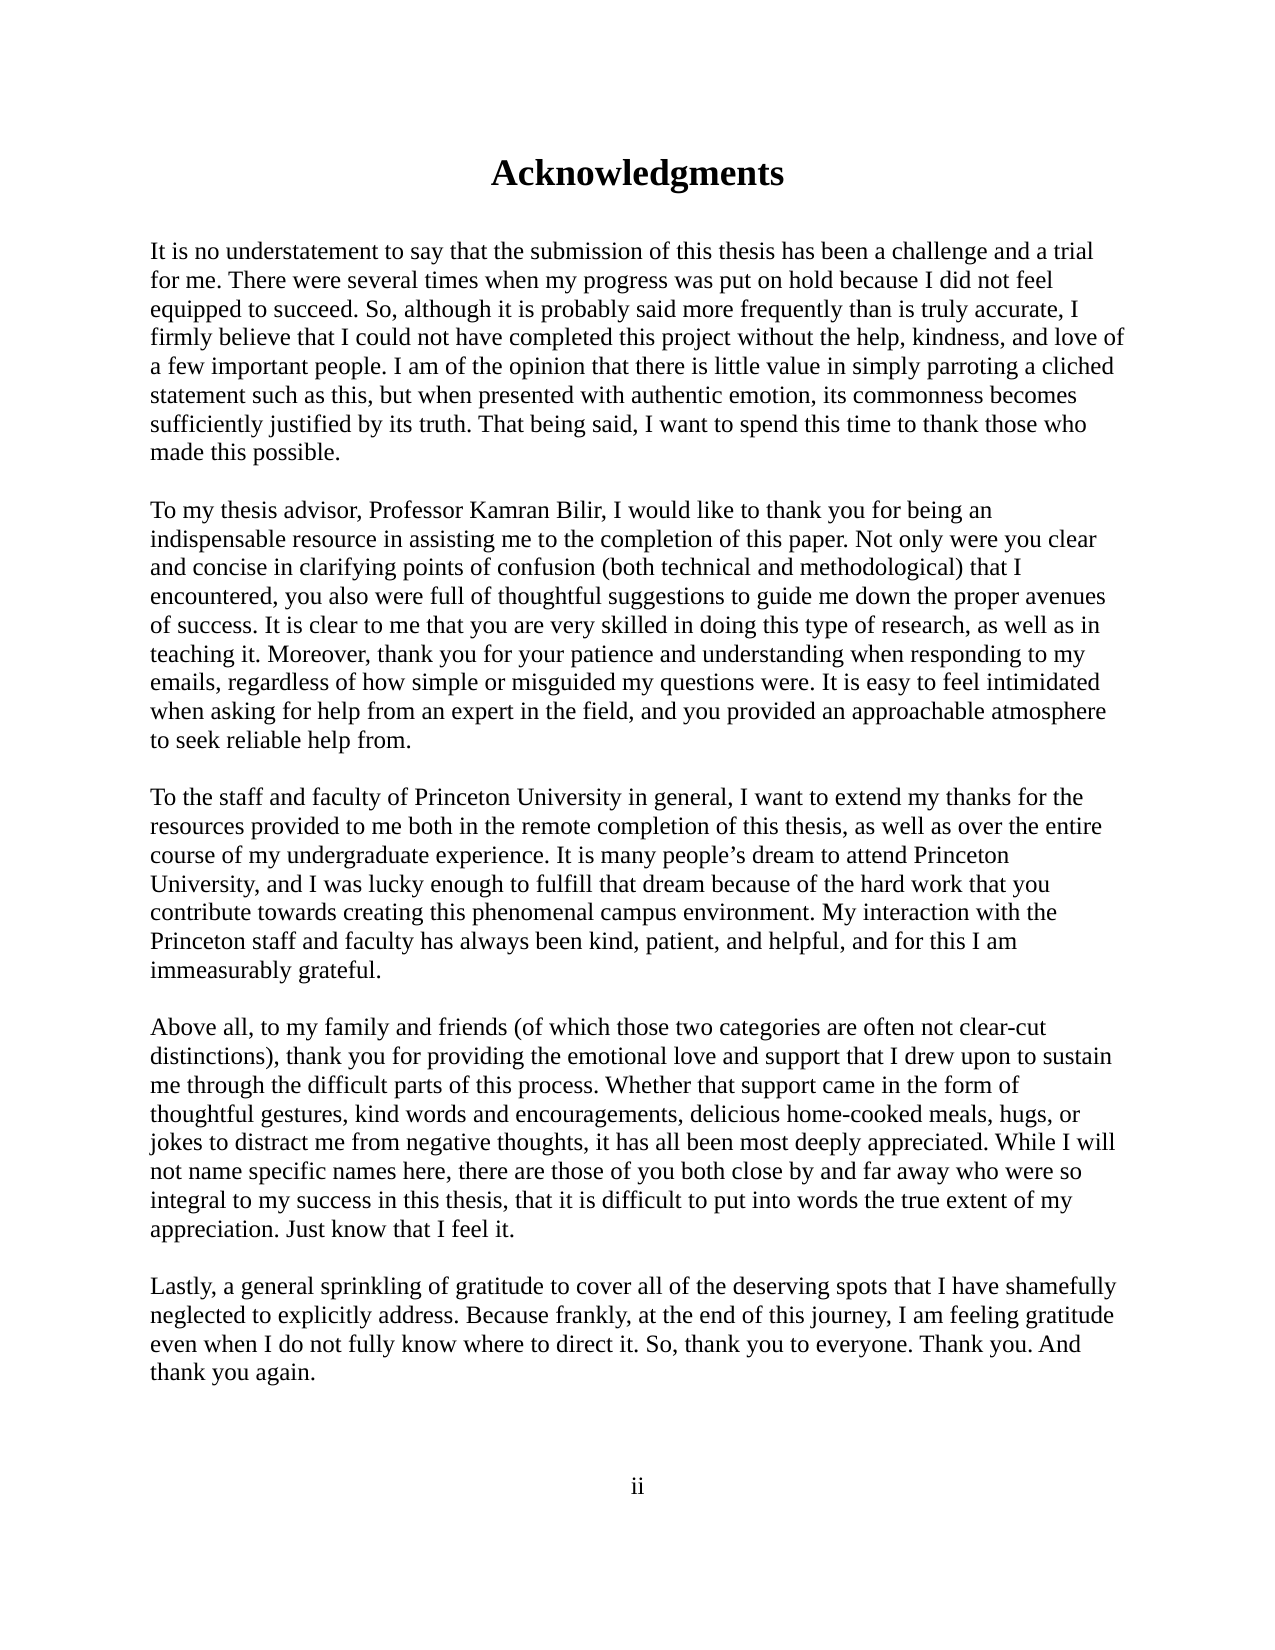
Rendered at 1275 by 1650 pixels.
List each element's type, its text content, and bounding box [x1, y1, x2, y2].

text To my thesis advisor, Professor Kamran Bilir, I would like to thank you for being an indispensable resource in assisting me to the completion of this paper. Not only were you clear and concise in clarifying points of confusion (both technical and methodological) that I encountered, you also were full of thoughtful suggestions to guide me down the proper avenues of success. It is clear to me that you are very skilled in doing this type of research, as well as in teaching it. Moreover, thank you for your patience and understanding when responding to my emails, regardless of how simple or misguided my questions were. It is easy to feel intimidated when asking for help from an expert in the field, and you provided an approachable atmosphere to seek reliable help from. [150, 495, 1125, 754]
text It is no understatement to say that the submission of this thesis has been a challenge and a trial for me. There were several times when my progress was put on hold because I did not feel equipped to succeed. So, although it is probably said more frequently than is truly accurate, I firmly believe that I could not have completed this project without the help, kindness, and love of a few important people. I am of the opinion that there is little value in simply parroting a cliched statement such as this, but when presented with authentic emotion, its commonness becomes sufficiently justified by its truth. That being said, I want to spend this time to thank those who made this possible. [150, 236, 1125, 466]
text Lastly, a general sprinkling of gratitude to cover all of the deserving spots that I have shamefully neglected to explicitly address. Because frankly, at the end of this journey, I am feeling gratitude even when I do not fully know where to direct it. So, thank you to everyone. Thank you. And thank you again. [150, 1271, 1125, 1386]
text Acknowledgments [150, 150, 1125, 193]
text Above all, to my family and friends (of which those two categories are often not clear-cut distinctions), thank you for providing the emotional love and support that I drew upon to sustain me through the difficult parts of this process. Whether that support came in the form of thoughtful gestures, kind words and encouragements, delicious home-cooked meals, hugs, or jokes to distract me from negative thoughts, it has all been most deeply appreciated. While I will not name specific names here, there are those of you both close by and far away who were so integral to my success in this thesis, that it is difficult to put into words the true extent of my appreciation. Just know that I feel it. [150, 1012, 1125, 1242]
text To the staff and faculty of Princeton University in general, I want to extend my thanks for the resources provided to me both in the remote completion of this thesis, as well as over the entire course of my undergraduate experience. It is many people’s dream to attend Princeton University, and I was lucky enough to fulfill that dream because of the hard work that you contribute towards creating this phenomenal campus environment. My interaction with the Princeton staff and faculty has always been kind, patient, and helpful, and for this I am immeasurably grateful. [150, 782, 1125, 984]
